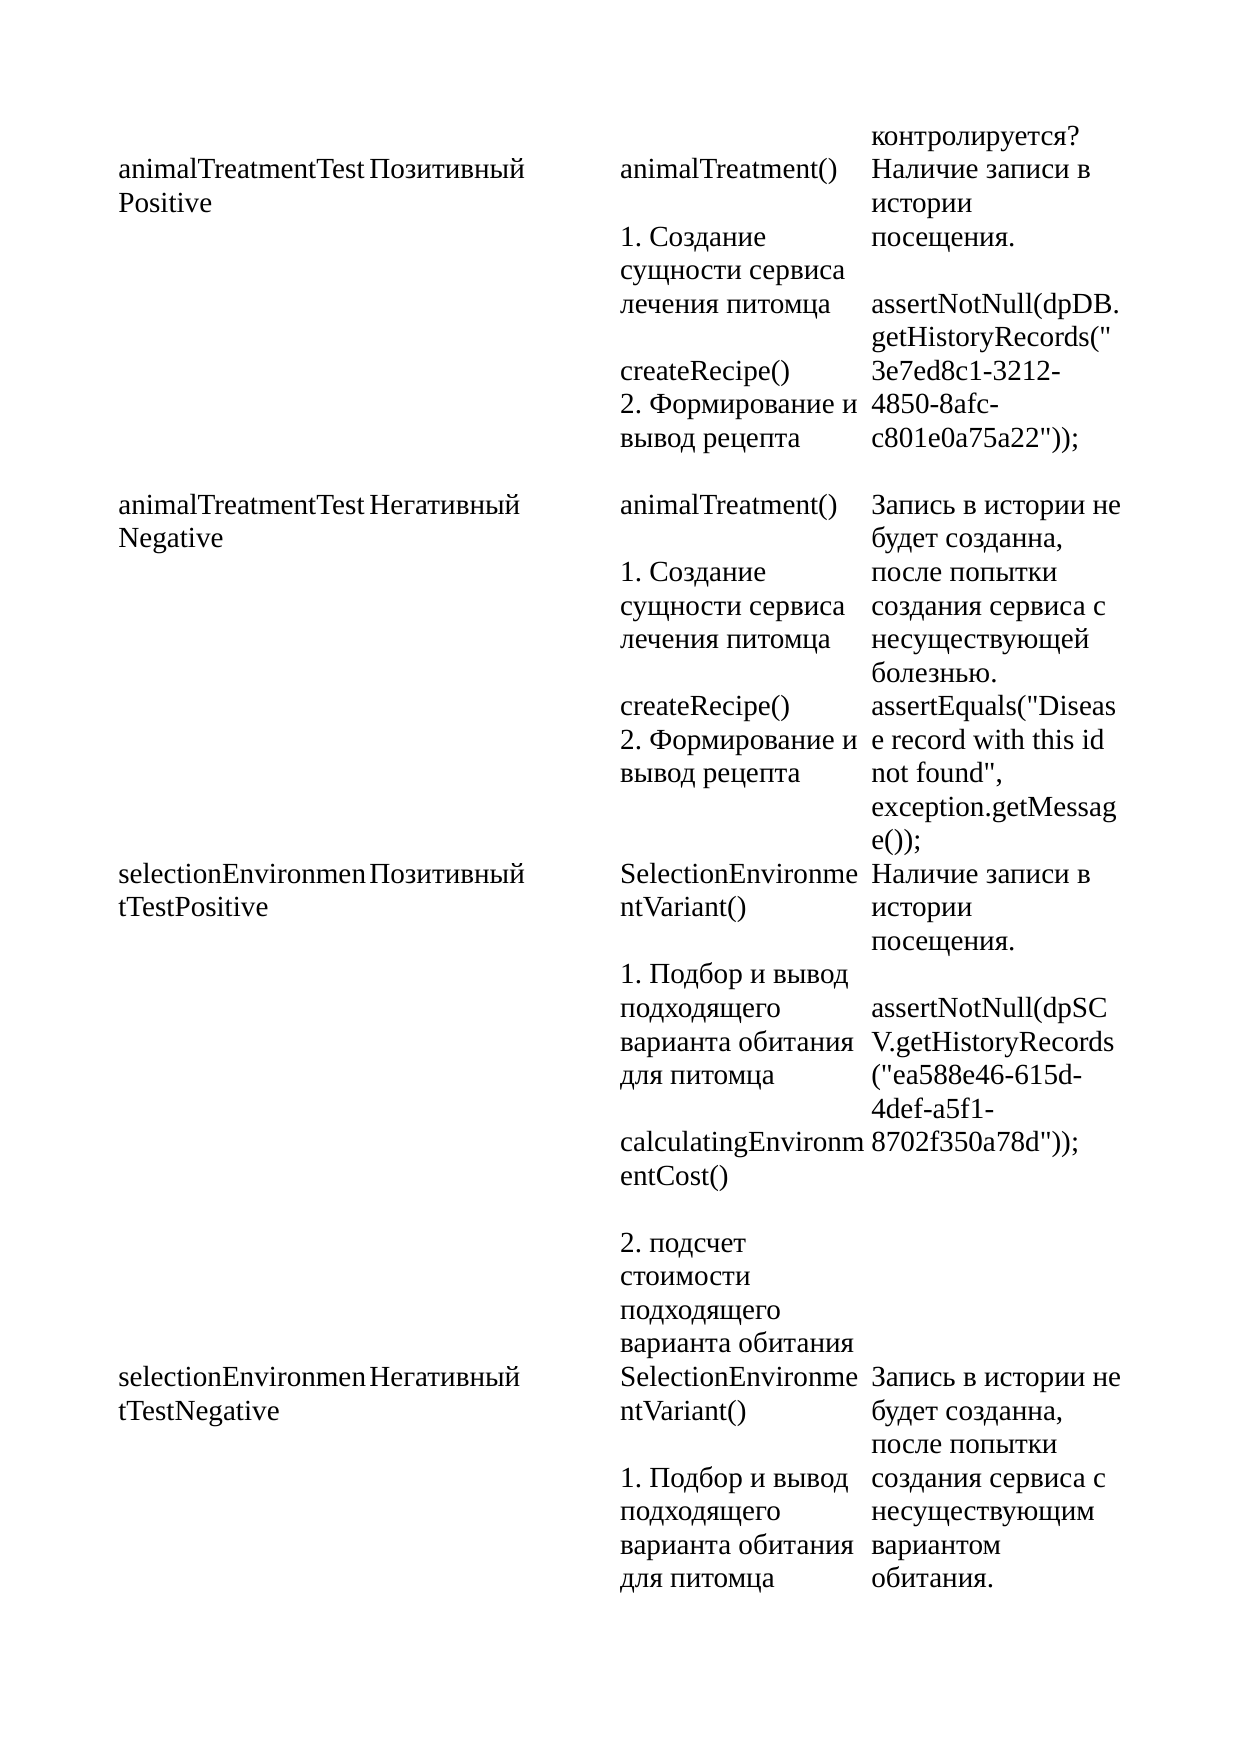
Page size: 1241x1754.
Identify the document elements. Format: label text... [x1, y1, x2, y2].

table_cell SelectionEnvironmentVariant() 1. Подбор и вывод подходящего варианта обитания для питомца calculatingEnvironmentCost() 2. подсчет стоимости подходящего варианта обитания [620, 856, 871, 1359]
table_cell Наличие записи в истории посещения. assertNotNull(dpSCV.getHistoryRecords("ea588e46-615d-4def-a5f1-8702f350a78d")); [871, 856, 1122, 1359]
table_cell SelectionEnvironmentVariant() 1. Подбор и вывод подходящего варианта обитания для питомца [620, 1359, 871, 1627]
table_cell Позитивный [369, 856, 620, 1359]
table_header [118, 118, 369, 152]
table_header [620, 118, 871, 152]
table_header [369, 118, 620, 152]
table_cell Негативный [369, 487, 620, 856]
table_cell Негативный [369, 1359, 620, 1627]
table_cell Позитивный [369, 152, 620, 487]
table_cell animalTreatmentTestNegative [118, 487, 369, 856]
table_cell Наличие записи в истории посещения. assertNotNull(dpDB.getHistoryRecords("3e7ed8c1-3212-4850-8afc-c801e0a75a22")); [871, 152, 1122, 487]
table_cell animalTreatment() 1. Создание сущности сервиса лечения питомца createRecipe() 2. Формирование и вывод рецепта [620, 152, 871, 487]
table_cell selectionEnvironmentTestNegative [118, 1359, 369, 1627]
table_cell animalTreatment() 1. Создание сущности сервиса лечения питомца createRecipe() 2. Формирование и вывод рецепта [620, 487, 871, 856]
table_header контролируется? [871, 118, 1122, 152]
table_cell Запись в истории не будет созданна, после попытки создания сервиса с несуществующим вариантом обитания. [871, 1359, 1122, 1627]
table_cell Запись в истории не будет созданна, после попытки создания сервиса с несуществующей болезнью. assertEquals("Disease record with this id not found", exception.getMessage()); [871, 487, 1122, 856]
table_cell selectionEnvironmentTestPositive [118, 856, 369, 1359]
table_cell animalTreatmentTestPositive [118, 152, 369, 487]
